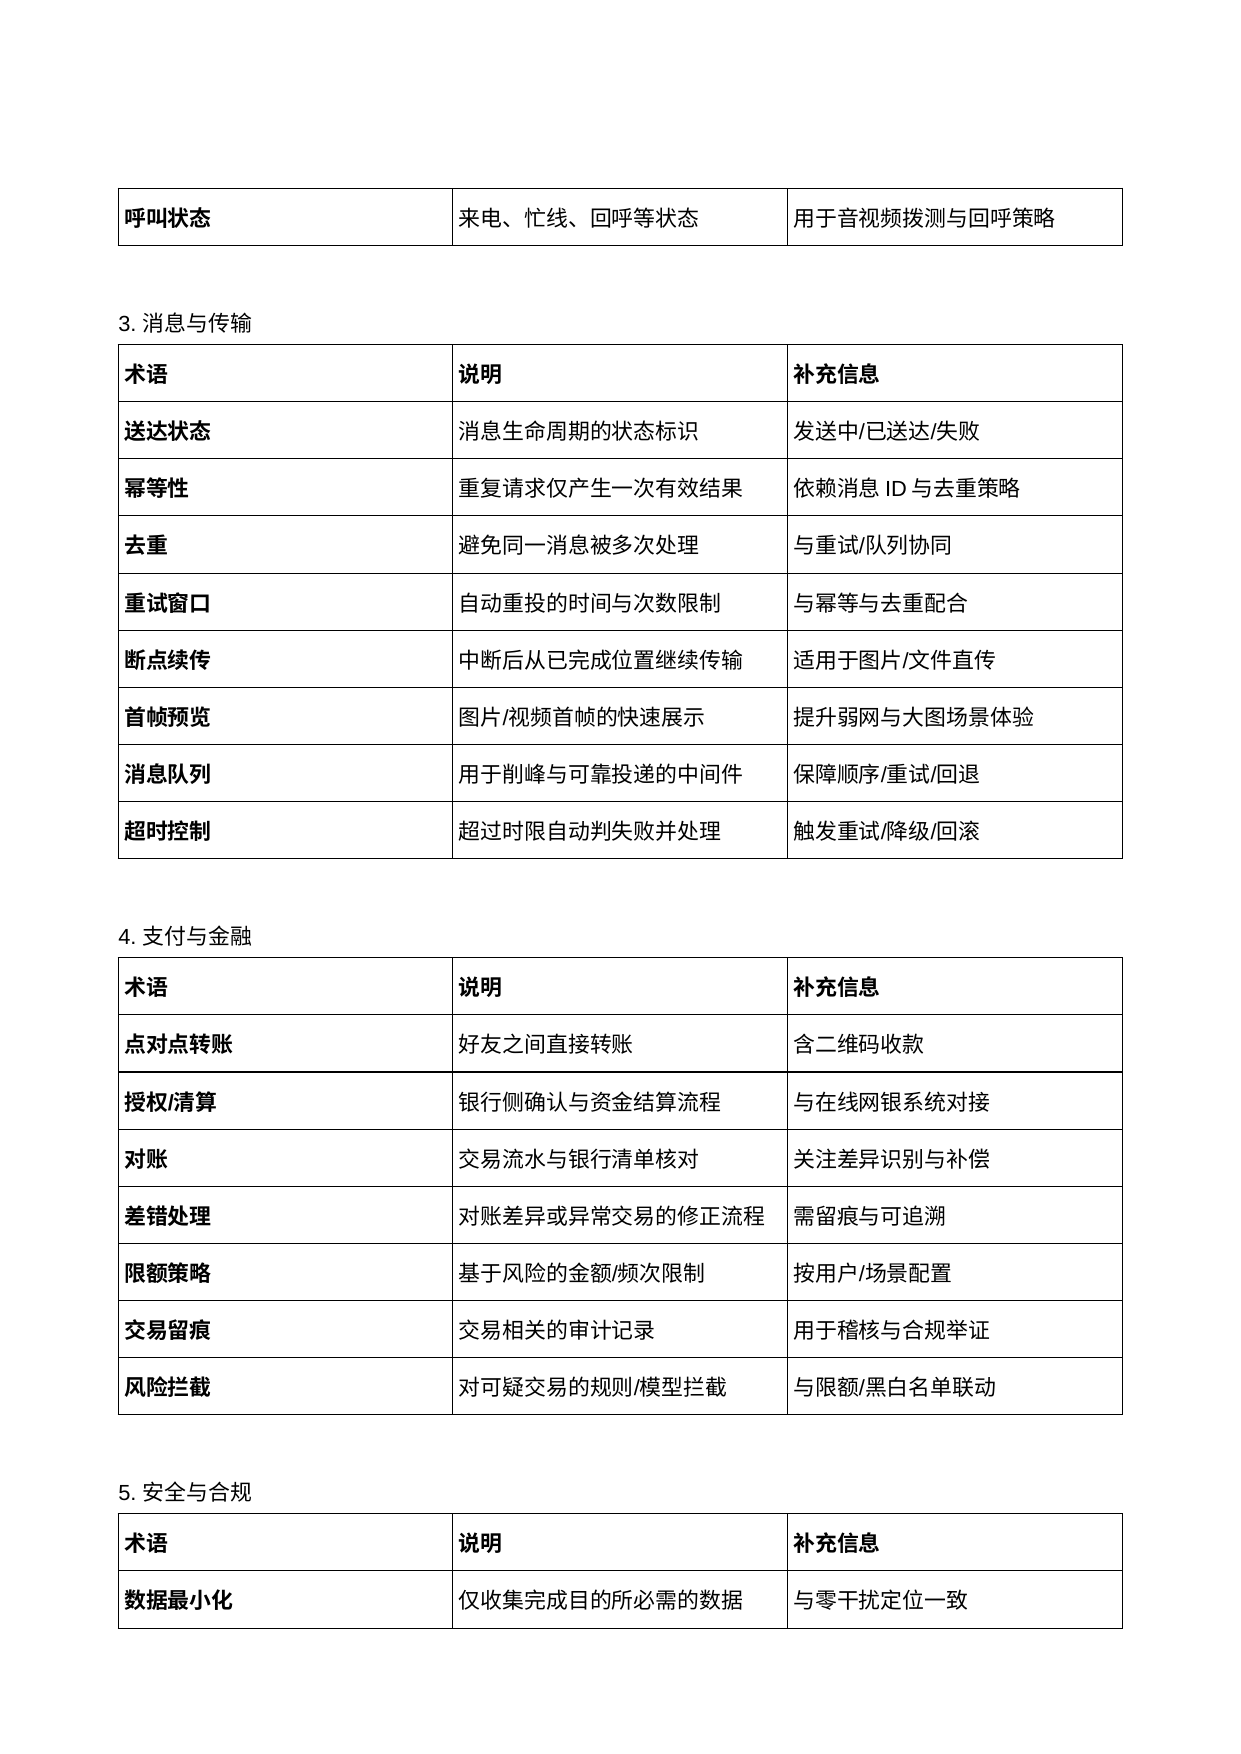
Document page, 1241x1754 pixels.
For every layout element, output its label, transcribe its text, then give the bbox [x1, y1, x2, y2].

table_cell 交易相关的审计记录 [453, 1301, 787, 1357]
table_cell 消息队列 [119, 745, 452, 801]
table_cell 授权/清算 [119, 1073, 452, 1128]
table_cell 幂等性 [119, 459, 452, 515]
table_cell 提升弱网与大图场景体验 [788, 688, 1122, 744]
subtitle 消息与传输 [118, 306, 1122, 338]
table_cell 超时控制 [119, 802, 452, 858]
table_cell 交易留痕 [119, 1301, 452, 1357]
table_cell 对可疑交易的规则/模型拦截 [453, 1358, 787, 1414]
table_cell 避免同一消息被多次处理 [453, 516, 787, 572]
table_cell 按用户/场景配置 [788, 1244, 1122, 1300]
table_cell 发送中/已送达/失败 [788, 402, 1122, 458]
table_header 补充信息 [788, 345, 1122, 401]
table_cell 与幂等与去重配合 [788, 574, 1122, 629]
table_header 说明 [453, 1514, 787, 1570]
table_cell 触发重试/降级/回滚 [788, 802, 1122, 858]
table_cell 与限额/黑白名单联动 [788, 1358, 1122, 1414]
table_cell 适用于图片/文件直传 [788, 631, 1122, 687]
table_cell 对账 [119, 1130, 452, 1186]
table_cell 数据最小化 [119, 1571, 452, 1627]
table_cell 重试窗口 [119, 574, 452, 629]
table_cell 仅收集完成目的所必需的数据 [453, 1571, 787, 1627]
table_cell 消息生命周期的状态标识 [453, 402, 787, 458]
table_cell 与零干扰定位一致 [788, 1571, 1122, 1627]
table_header 补充信息 [788, 1514, 1122, 1570]
table_header 术语 [119, 1514, 452, 1570]
table_cell 限额策略 [119, 1244, 452, 1300]
table_cell 用于削峰与可靠投递的中间件 [453, 745, 787, 801]
table_cell 呼叫状态 [119, 189, 452, 245]
table_cell 图片/视频首帧的快速展示 [453, 688, 787, 744]
table_cell 超过时限自动判失败并处理 [453, 802, 787, 858]
table_cell 差错处理 [119, 1187, 452, 1243]
table_cell 需留痕与可追溯 [788, 1187, 1122, 1243]
table_cell 关注差异识别与补偿 [788, 1130, 1122, 1186]
table_cell 含二维码收款 [788, 1015, 1122, 1071]
subtitle 安全与合规 [118, 1475, 1122, 1507]
table_header 说明 [453, 958, 787, 1014]
table_cell 送达状态 [119, 402, 452, 458]
table_cell 与重试/队列协同 [788, 516, 1122, 572]
table_header 术语 [119, 958, 452, 1014]
table_cell 与在线网银系统对接 [788, 1073, 1122, 1128]
table_cell 中断后从已完成位置继续传输 [453, 631, 787, 687]
table_cell 好友之间直接转账 [453, 1015, 787, 1071]
table_cell 银行侧确认与资金结算流程 [453, 1073, 787, 1128]
table_cell 交易流水与银行清单核对 [453, 1130, 787, 1186]
table_cell 自动重投的时间与次数限制 [453, 574, 787, 629]
table_header 术语 [119, 345, 452, 401]
table_cell 对账差异或异常交易的修正流程 [453, 1187, 787, 1243]
subtitle 支付与金融 [118, 919, 1122, 951]
table_cell 去重 [119, 516, 452, 572]
table_header 说明 [453, 345, 787, 401]
table_cell 重复请求仅产生一次有效结果 [453, 459, 787, 515]
table_cell 依赖消息ID与去重策略 [788, 459, 1122, 515]
table_cell 来电、忙线、回呼等状态 [453, 189, 787, 245]
table_cell 点对点转账 [119, 1015, 452, 1071]
table_cell 用于音视频拨测与回呼策略 [788, 189, 1122, 245]
table_cell 基于风险的金额/频次限制 [453, 1244, 787, 1300]
table_cell 风险拦截 [119, 1358, 452, 1414]
table_cell 断点续传 [119, 631, 452, 687]
table_cell 首帧预览 [119, 688, 452, 744]
table_cell 用于稽核与合规举证 [788, 1301, 1122, 1357]
table_header 补充信息 [788, 958, 1122, 1014]
table_cell 保障顺序/重试/回退 [788, 745, 1122, 801]
